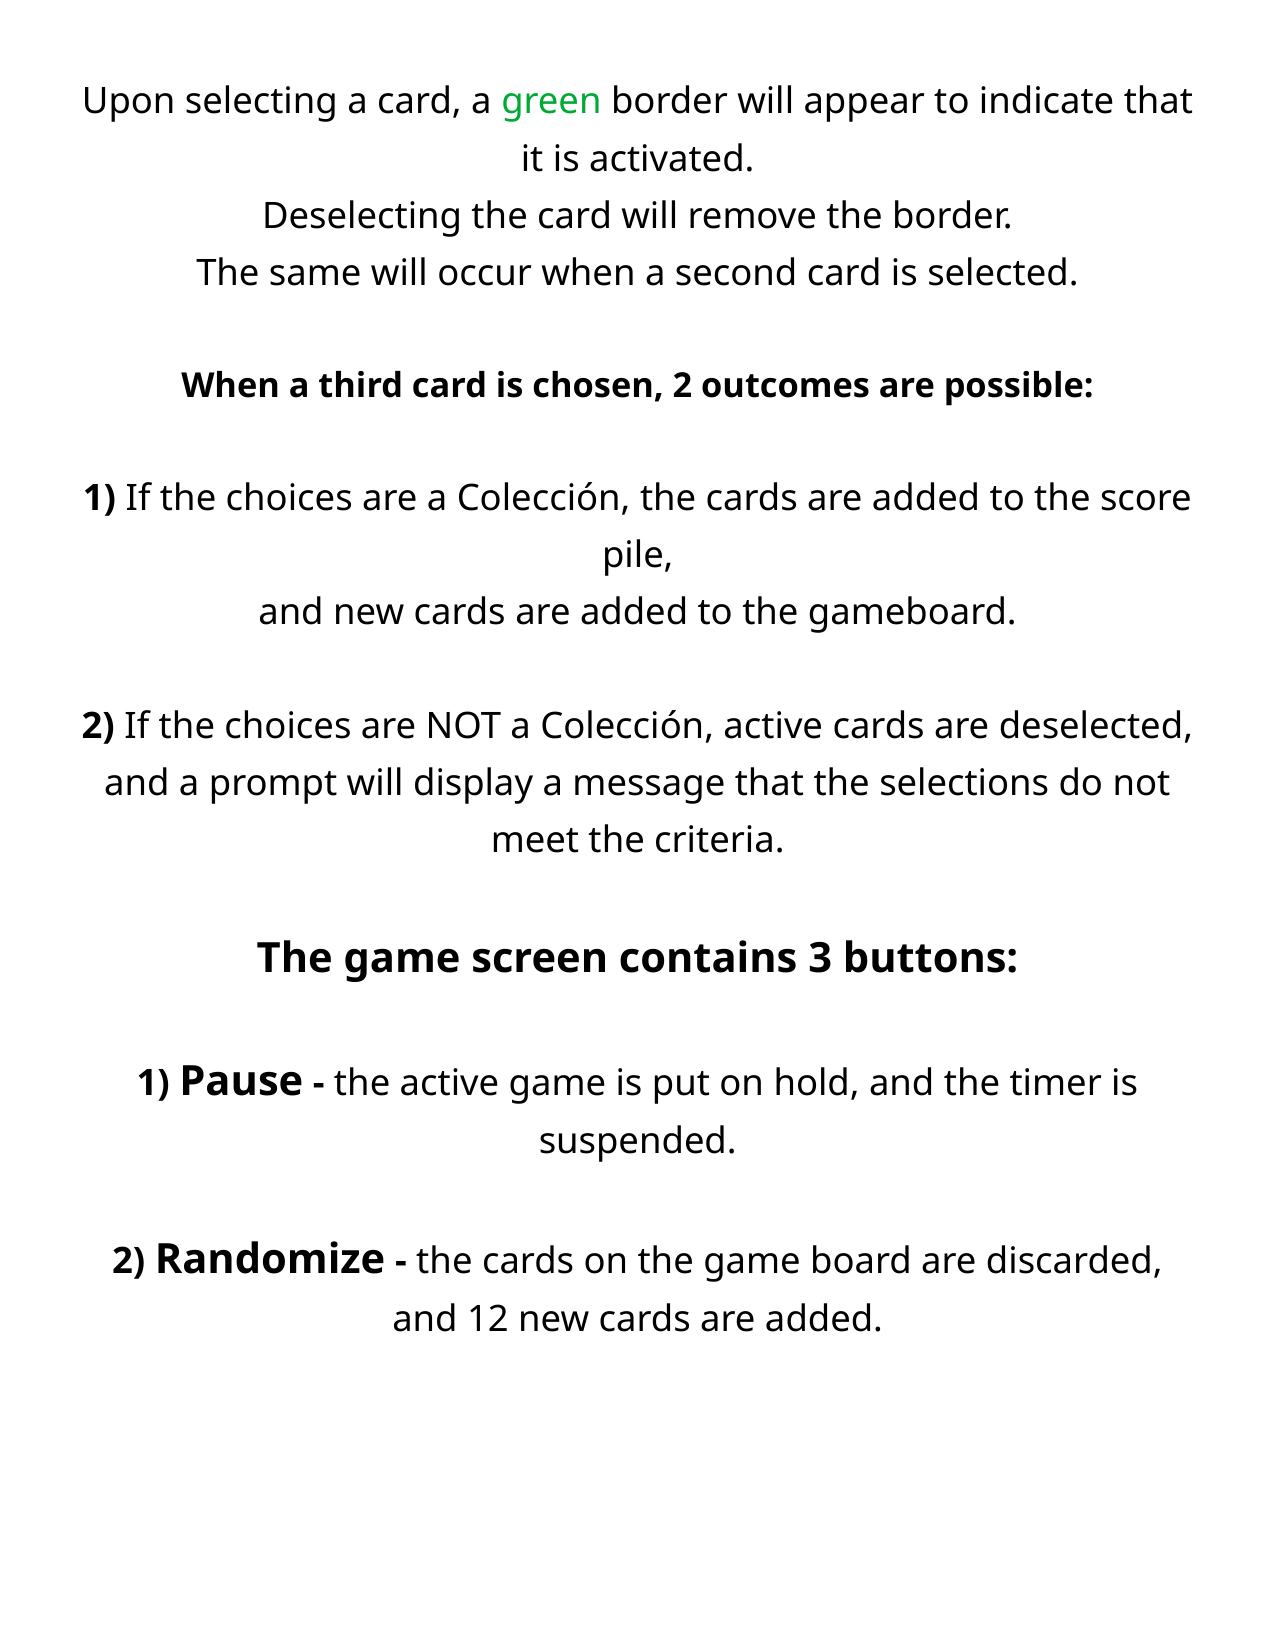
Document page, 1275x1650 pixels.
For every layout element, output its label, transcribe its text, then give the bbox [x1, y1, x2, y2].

text and new cards are added to the gameboard. [75, 586, 1200, 635]
text 1) If the choices are a Colección, the cards are added to the score pile, [75, 471, 1200, 578]
text When a third card is chosen, 2 outcomes are possible: [75, 360, 1200, 407]
text Upon selecting a card, a green border will appear to indicate that it is activated. [75, 75, 1200, 182]
text The same will occur when a second card is selected. [75, 246, 1200, 296]
text 1) Pause - the active game is put on hold, and the timer is suspended. [75, 1050, 1200, 1164]
text 2) Randomize - the cards on the game board are discarded, and 12 new cards are added. [75, 1229, 1200, 1342]
text Deselecting the card will remove the border. [75, 189, 1200, 239]
text The game screen contains 3 buttons: [75, 928, 1200, 985]
text 2) If the choices are NOT a Colección, active cards are deselected, and a prompt will display a message that the selections do not meet the criteria. [75, 700, 1200, 863]
